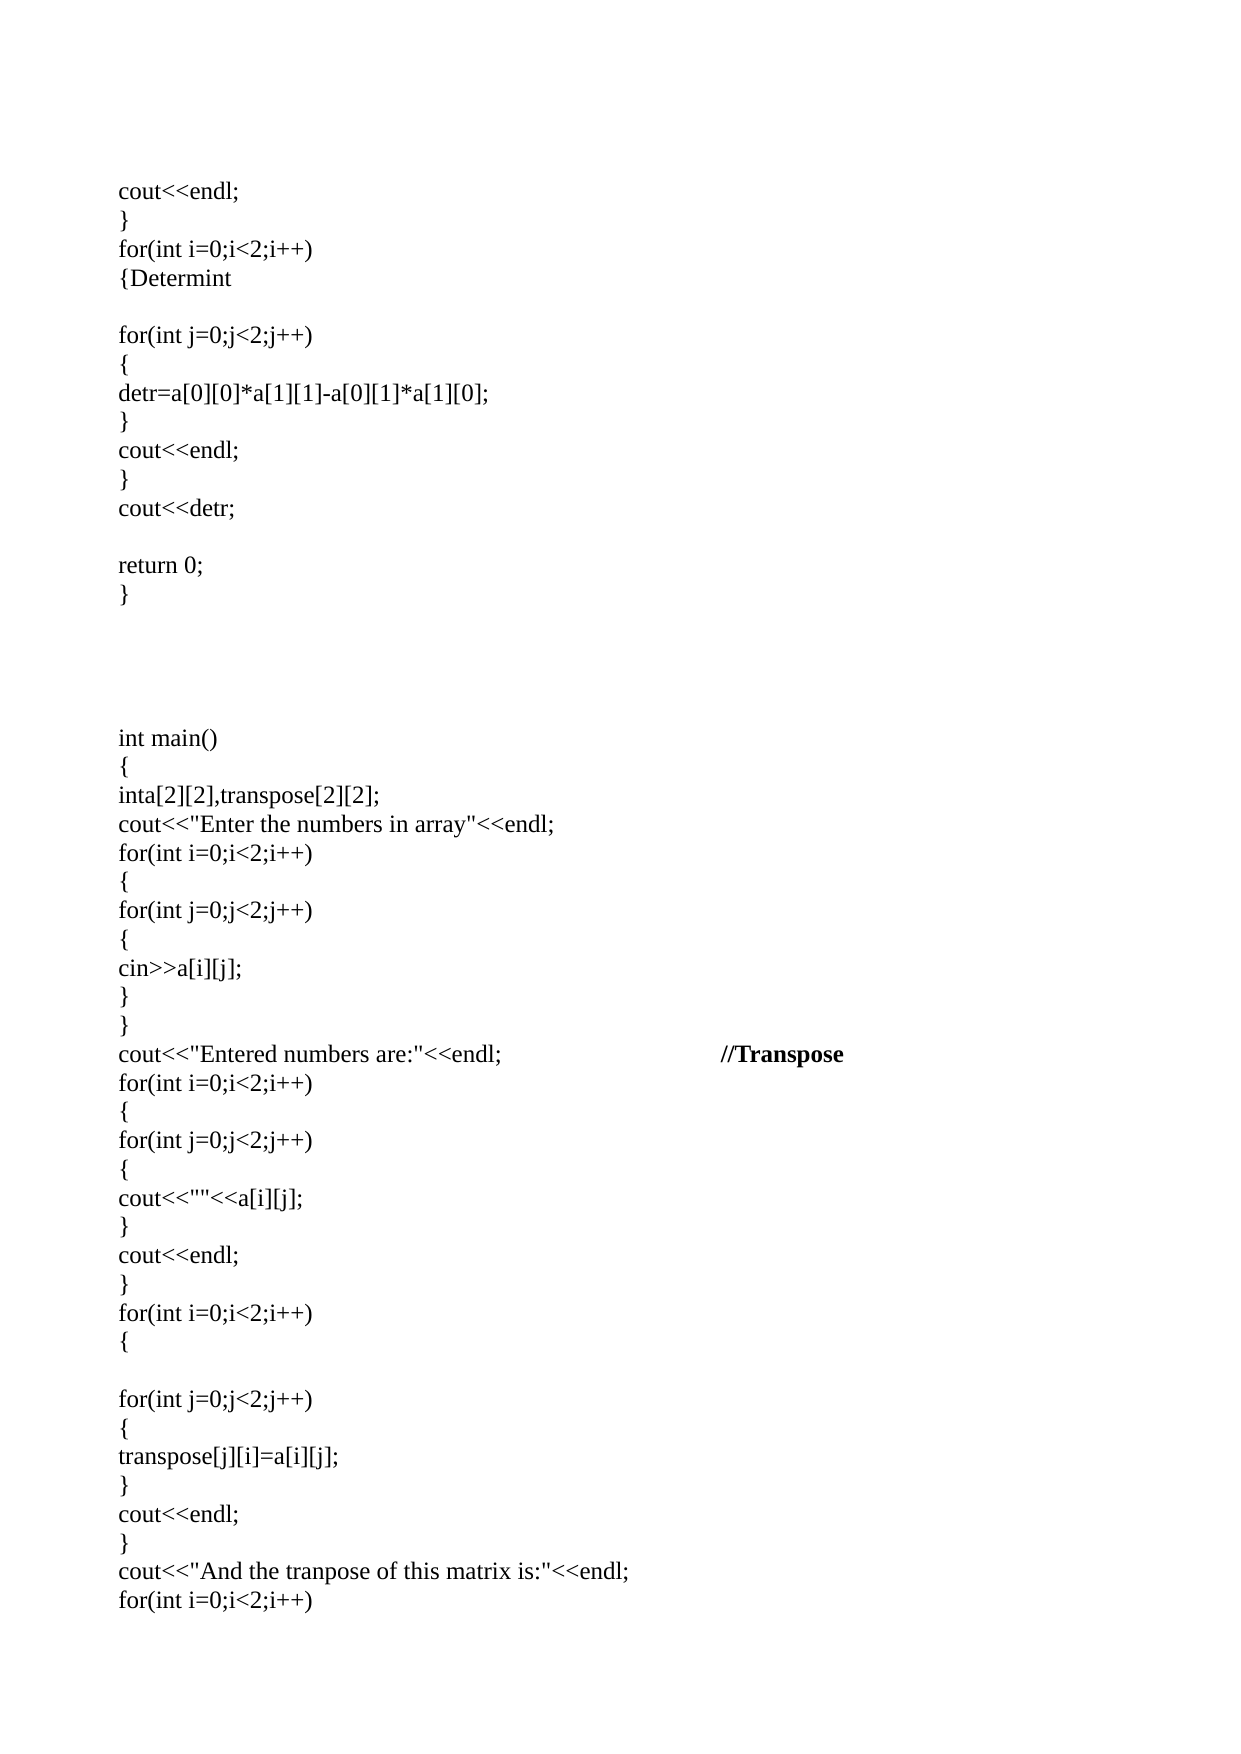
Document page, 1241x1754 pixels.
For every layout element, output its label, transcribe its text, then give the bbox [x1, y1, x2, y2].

text cout<<endl; [118, 1499, 1122, 1528]
text { [118, 1154, 1122, 1183]
text } [118, 1269, 1122, 1298]
text cout<<endl; [118, 1240, 1122, 1269]
text } [118, 1528, 1122, 1556]
text cout<<endl; [118, 435, 1122, 464]
text { [118, 751, 1122, 780]
text cout<<detr; [118, 493, 1122, 521]
text for(int i=0;i<2;i++) [118, 234, 1122, 263]
text } [118, 579, 1122, 608]
text for(int i=0;i<2;i++) [118, 1298, 1122, 1326]
text { [118, 1413, 1122, 1441]
text for(int i=0;i<2;i++) [118, 838, 1122, 866]
text return 0; [118, 550, 1122, 579]
text } [118, 464, 1122, 493]
text } [118, 1211, 1122, 1240]
text inta[2][2],transpose[2][2]; [118, 780, 1122, 809]
text for(int i=0;i<2;i++) [118, 1068, 1122, 1096]
text for(int j=0;j<2;j++) [118, 895, 1122, 924]
text } [118, 1010, 1122, 1039]
text cout<<"And the tranpose of this matrix is:"<<endl; [118, 1556, 1122, 1585]
text for(int i=0;i<2;i++) [118, 1585, 1122, 1614]
text { [118, 1326, 1122, 1355]
text for(int j=0;j<2;j++) [118, 1125, 1122, 1154]
text cout<<"Entered numbers are:"<<endl; //Transpose [118, 1039, 1122, 1068]
text cout<<""<<a[i][j]; [118, 1183, 1122, 1211]
text { [118, 866, 1122, 895]
text for(int j=0;j<2;j++) [118, 320, 1122, 349]
text for(int j=0;j<2;j++) [118, 1384, 1122, 1413]
text cout<<endl; [118, 176, 1122, 205]
text } [118, 205, 1122, 234]
text {Determint [118, 263, 1122, 291]
text cout<<"Enter the numbers in array"<<endl; [118, 809, 1122, 838]
text { [118, 349, 1122, 378]
text int main() [118, 723, 1122, 751]
text { [118, 1096, 1122, 1125]
text } [118, 1470, 1122, 1499]
text } [118, 406, 1122, 435]
text cin>>a[i][j]; [118, 953, 1122, 981]
text } [118, 981, 1122, 1010]
text transpose[j][i]=a[i][j]; [118, 1441, 1122, 1470]
text detr=a[0][0]*a[1][1]-a[0][1]*a[1][0]; [118, 378, 1122, 406]
text { [118, 924, 1122, 953]
